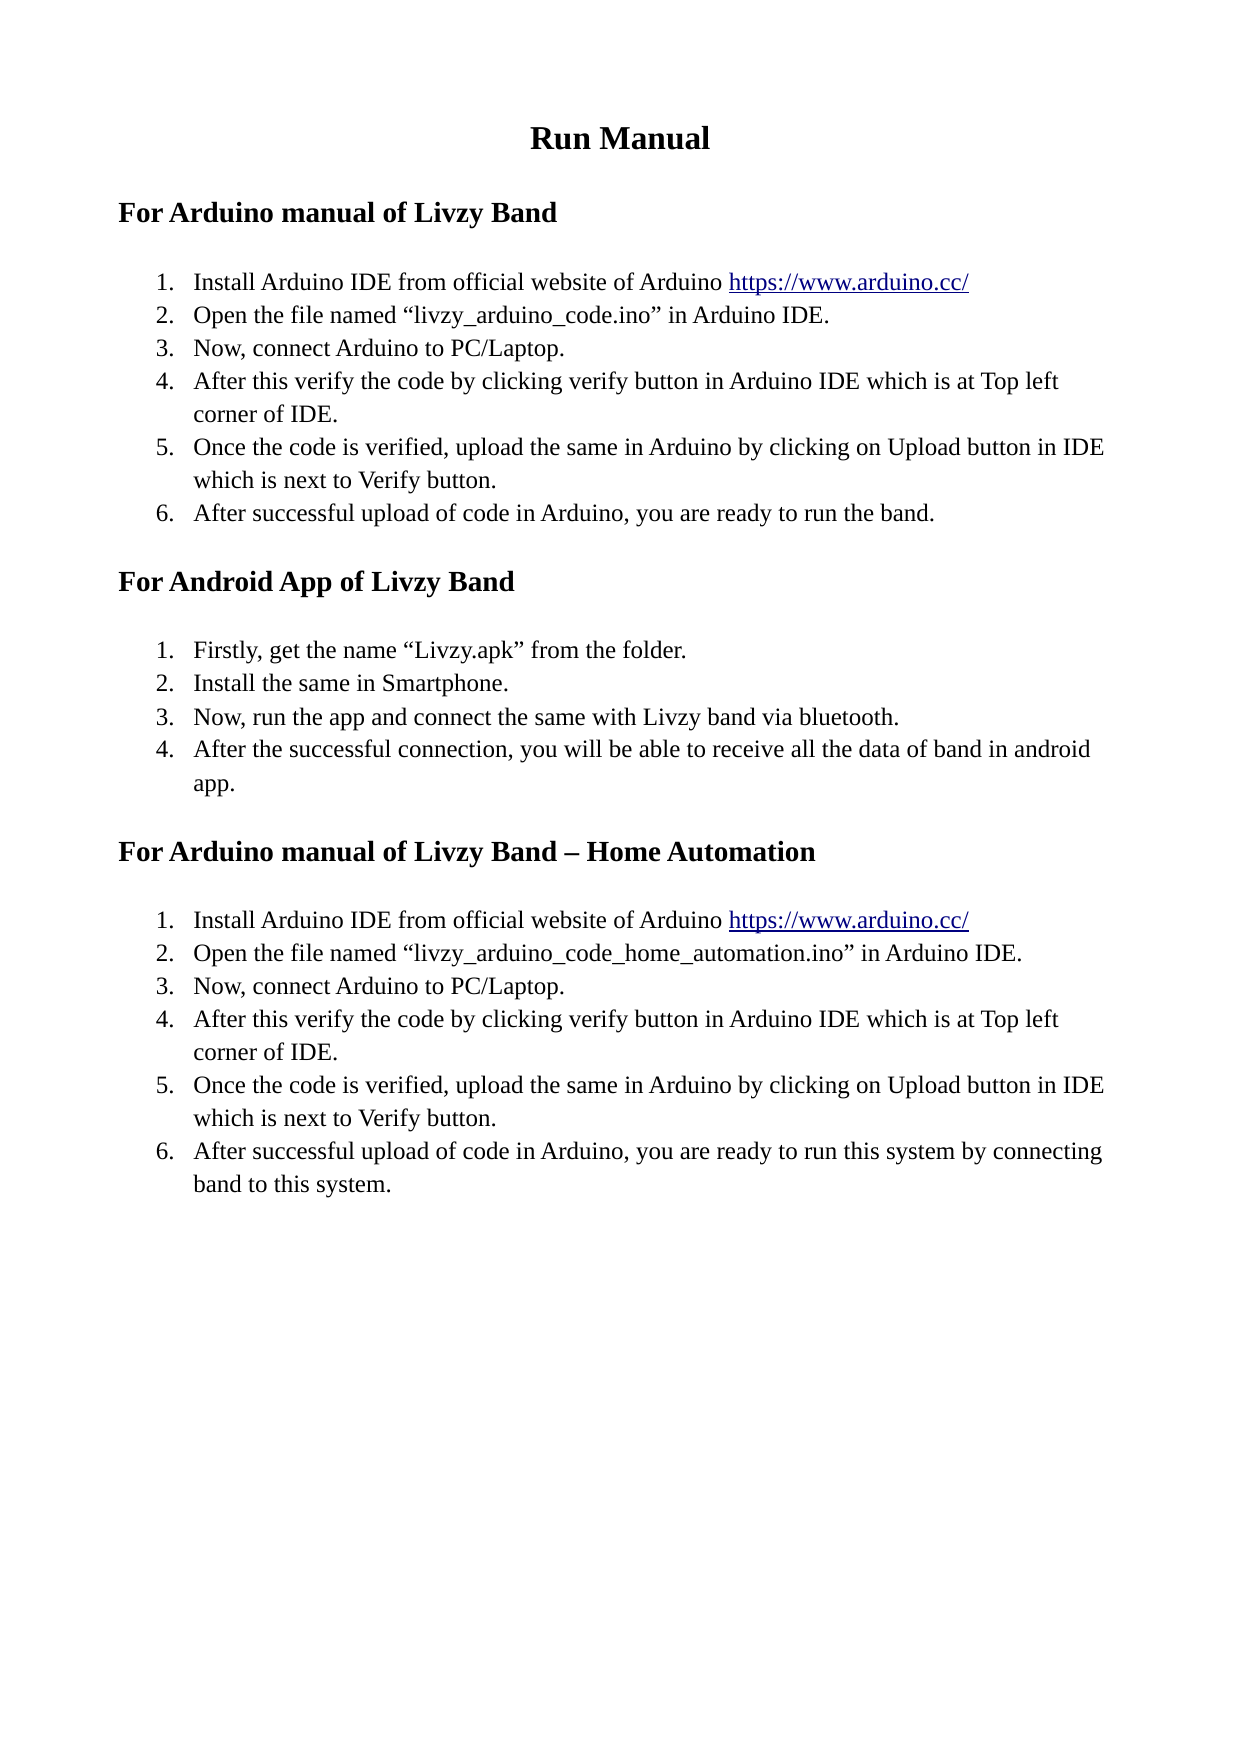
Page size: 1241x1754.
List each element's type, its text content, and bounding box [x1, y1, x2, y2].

list After successful upload of code in Arduino, you are ready to run this system by connecting band to this system. [156, 1136, 1122, 1198]
text For Android App of Livzy Band [118, 564, 1122, 597]
text For Arduino manual of Livzy Band [118, 195, 1122, 229]
list After this verify the code by clicking verify button in Arduino IDE which is at Top left corner of IDE. [156, 366, 1122, 428]
list Install the same in Smartphone. [156, 668, 1122, 697]
list Once the code is verified, upload the same in Arduino by clicking on Upload button in IDE which is next to Verify button. [156, 432, 1122, 494]
list Open the file named “livzy_arduino_code_home_automation.ino” in Arduino IDE. [156, 938, 1122, 967]
list Now, run the app and connect the same with Livzy band via bluetooth. [156, 702, 1122, 730]
text For Arduino manual of Livzy Band – Home Automation [118, 834, 1122, 867]
text Run Manual [118, 118, 1122, 156]
list Now, connect Arduino to PC/Laptop. [156, 333, 1122, 362]
list Once the code is verified, upload the same in Arduino by clicking on Upload button in IDE which is next to Verify button. [156, 1070, 1122, 1132]
list Install Arduino IDE from official website of Arduino https://www.arduino.cc/ [156, 905, 1122, 934]
list Firstly, get the name “Livzy.apk” from the folder. [156, 636, 1122, 664]
list Open the file named “livzy_arduino_code.ino” in Arduino IDE. [156, 300, 1122, 328]
list After successful upload of code in Arduino, you are ready to run the band. [156, 498, 1122, 527]
list After this verify the code by clicking verify button in Arduino IDE which is at Top left corner of IDE. [156, 1004, 1122, 1066]
list Install Arduino IDE from official website of Arduino https://www.arduino.cc/ [156, 267, 1122, 296]
list Now, connect Arduino to PC/Laptop. [156, 971, 1122, 1000]
list After the successful connection, you will be able to receive all the data of band in android app. [156, 734, 1122, 796]
